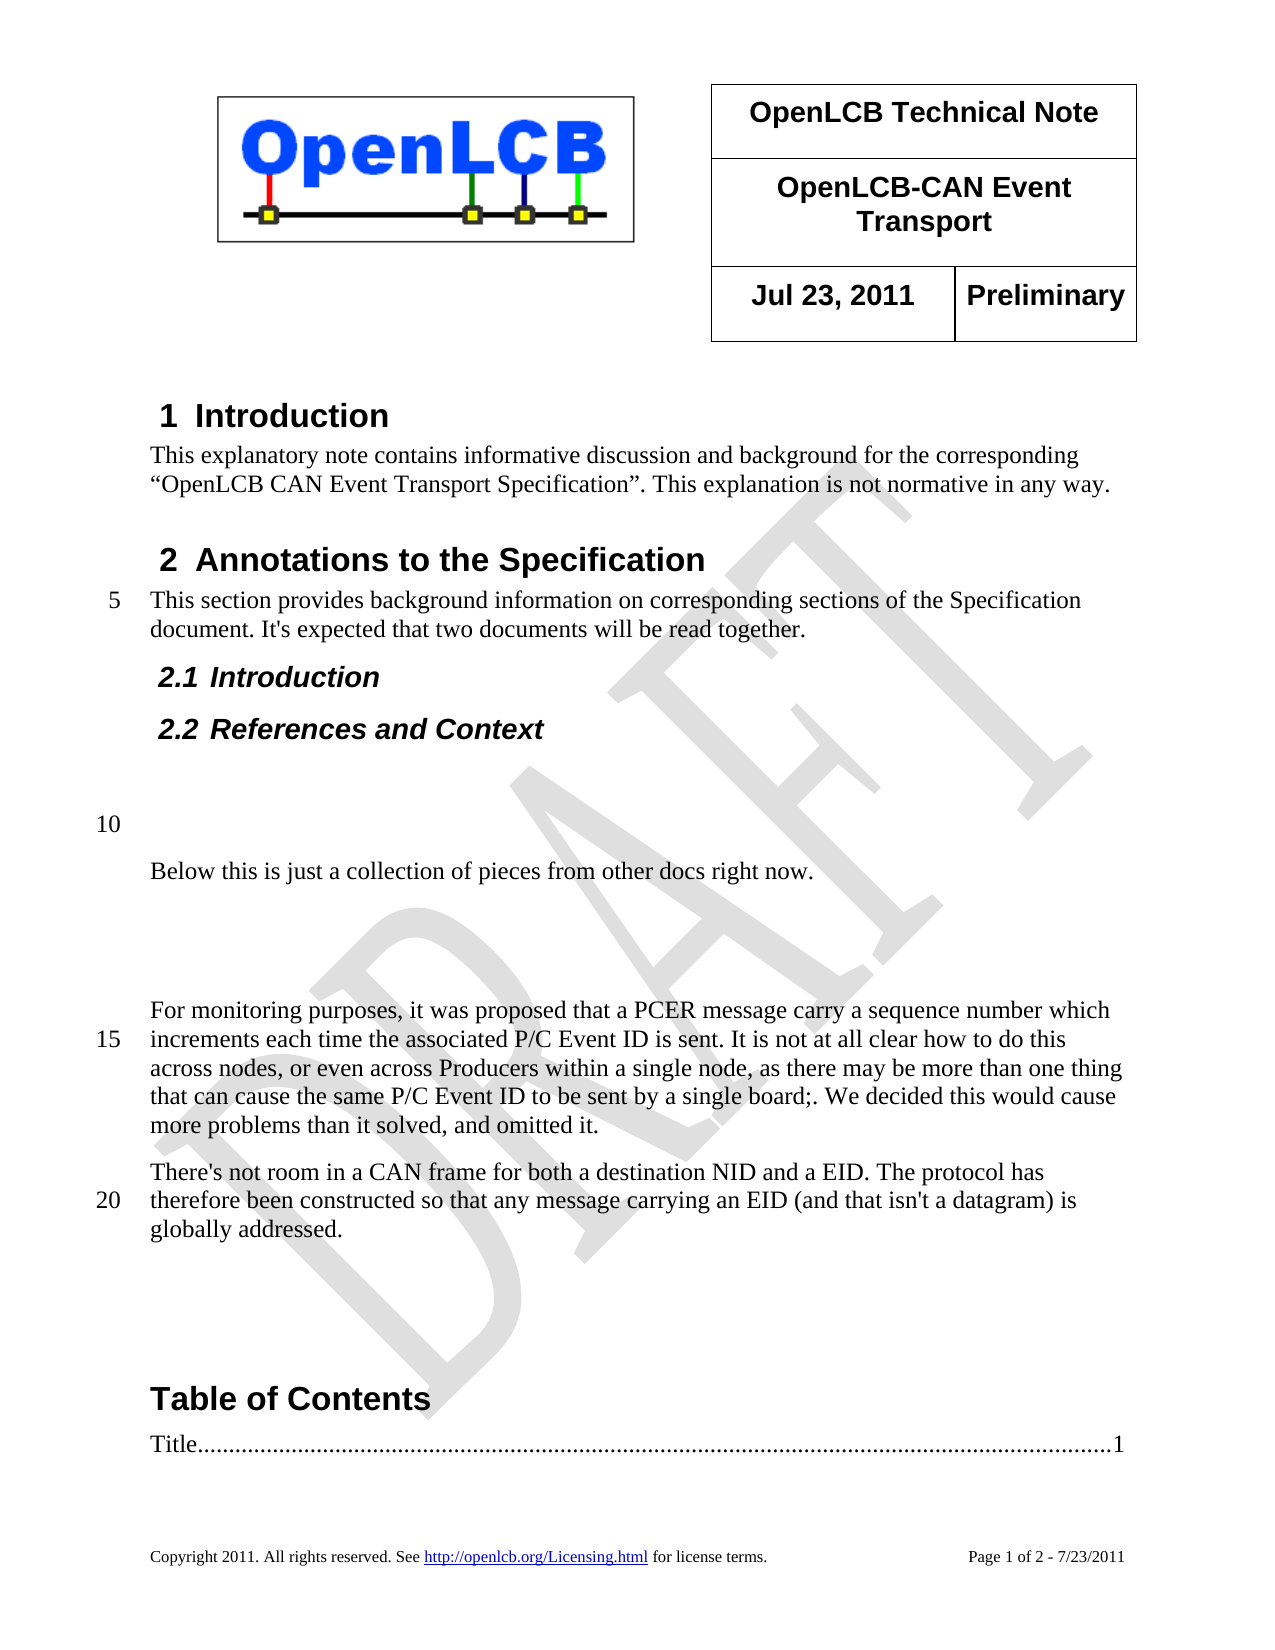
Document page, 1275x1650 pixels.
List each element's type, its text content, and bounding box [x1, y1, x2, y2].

subtitle [665, 660, 944, 694]
text There's not room in a CAN frame for both a destination NID and a EID. The protocol has therefore been constructed so that any message carrying an EID (and that isn't a datagram) is globally addressed. [150, 1157, 285, 1243]
text Below this is just a collection of pieces from other docs right now. [150, 856, 576, 884]
subtitle Introduction [150, 396, 1125, 434]
subtitle Annotations to the Specification [150, 541, 757, 579]
text Below this is just a collection of pieces from other docs right now. [665, 856, 833, 884]
subtitle Table of Contents [150, 1378, 429, 1417]
text There's not room in a CAN frame for both a destination NID and a EID. The protocol has therefore been constructed so that any message carrying an EID (and that isn't a datagram) is globally addressed. [446, 1157, 584, 1243]
text Below this is just a collection of pieces from other docs right now. [577, 856, 650, 884]
text This section provides background information on corresponding sections of the Specification document. It's expected that two documents will be read together. [757, 585, 893, 643]
text Title 1 [150, 1429, 1125, 1458]
text For monitoring purposes, it was proposed that a PCER message carry a sequence number which increments each time the associated P/C Event ID is sent. It is not at all clear how to do this across nodes, or even across Producers within a single node, as there may be more than one thing that can cause the same P/C Event ID to be sent by a single board;. We decided this would cause more problems than it solved, and omitted it. [216, 1087, 380, 1139]
subtitle [835, 541, 1125, 579]
subtitle [761, 543, 829, 579]
text There's not room in a CAN frame for both a destination NID and a EID. The protocol has therefore been constructed so that any message carrying an EID (and that isn't a datagram) is globally addressed. [243, 1157, 473, 1243]
subtitle Introduction [150, 660, 638, 694]
subtitle [433, 1378, 1125, 1417]
text There's not room in a CAN frame for both a destination NID and a EID. The protocol has therefore been constructed so that any message carrying an EID (and that isn't a datagram) is globally addressed. [553, 1157, 1125, 1243]
picture [216, 95, 636, 244]
text For monitoring purposes, it was proposed that a PCER message carry a sequence number which increments each time the associated P/C Event ID is sent. It is not at all clear how to do this across nodes, or even across Producers within a single node, as there may be more than one thing that can cause the same P/C Event ID to be sent by a single board;. We decided this would cause more problems than it solved, and omitted it. [150, 995, 492, 1139]
text For monitoring purposes, it was proposed that a PCER message carry a sequence number which increments each time the associated P/C Event ID is sent. It is not at all clear how to do this across nodes, or even across Producers within a single node, as there may be more than one thing that can cause the same P/C Event ID to be sent by a single board;. We decided this would cause more problems than it solved, and omitted it. [391, 995, 515, 1087]
subtitle [807, 712, 995, 745]
text For monitoring purposes, it was proposed that a PCER message carry a sequence number which increments each time the associated P/C Event ID is sent. It is not at all clear how to do this across nodes, or even across Producers within a single node, as there may be more than one thing that can cause the same P/C Event ID to be sent by a single board;. We decided this would cause more problems than it solved, and omitted it. [529, 995, 1125, 1139]
subtitle [1006, 712, 1125, 745]
subtitle [954, 660, 1125, 694]
subtitle [705, 712, 818, 745]
subtitle References and Context [150, 712, 694, 745]
text This explanatory note contains informative discussion and background for the corresponding “OpenLCB CAN Event Transport Specification”. This explanation is not normative in any way. [150, 440, 1125, 498]
text Below this is just a collection of pieces from other docs right now. [849, 856, 1125, 884]
text This section provides background information on corresponding sections of the Specification document. It's expected that two documents will be read together. [150, 585, 770, 643]
text This section provides background information on corresponding sections of the Specification document. It's expected that two documents will be read together. [879, 585, 1125, 643]
